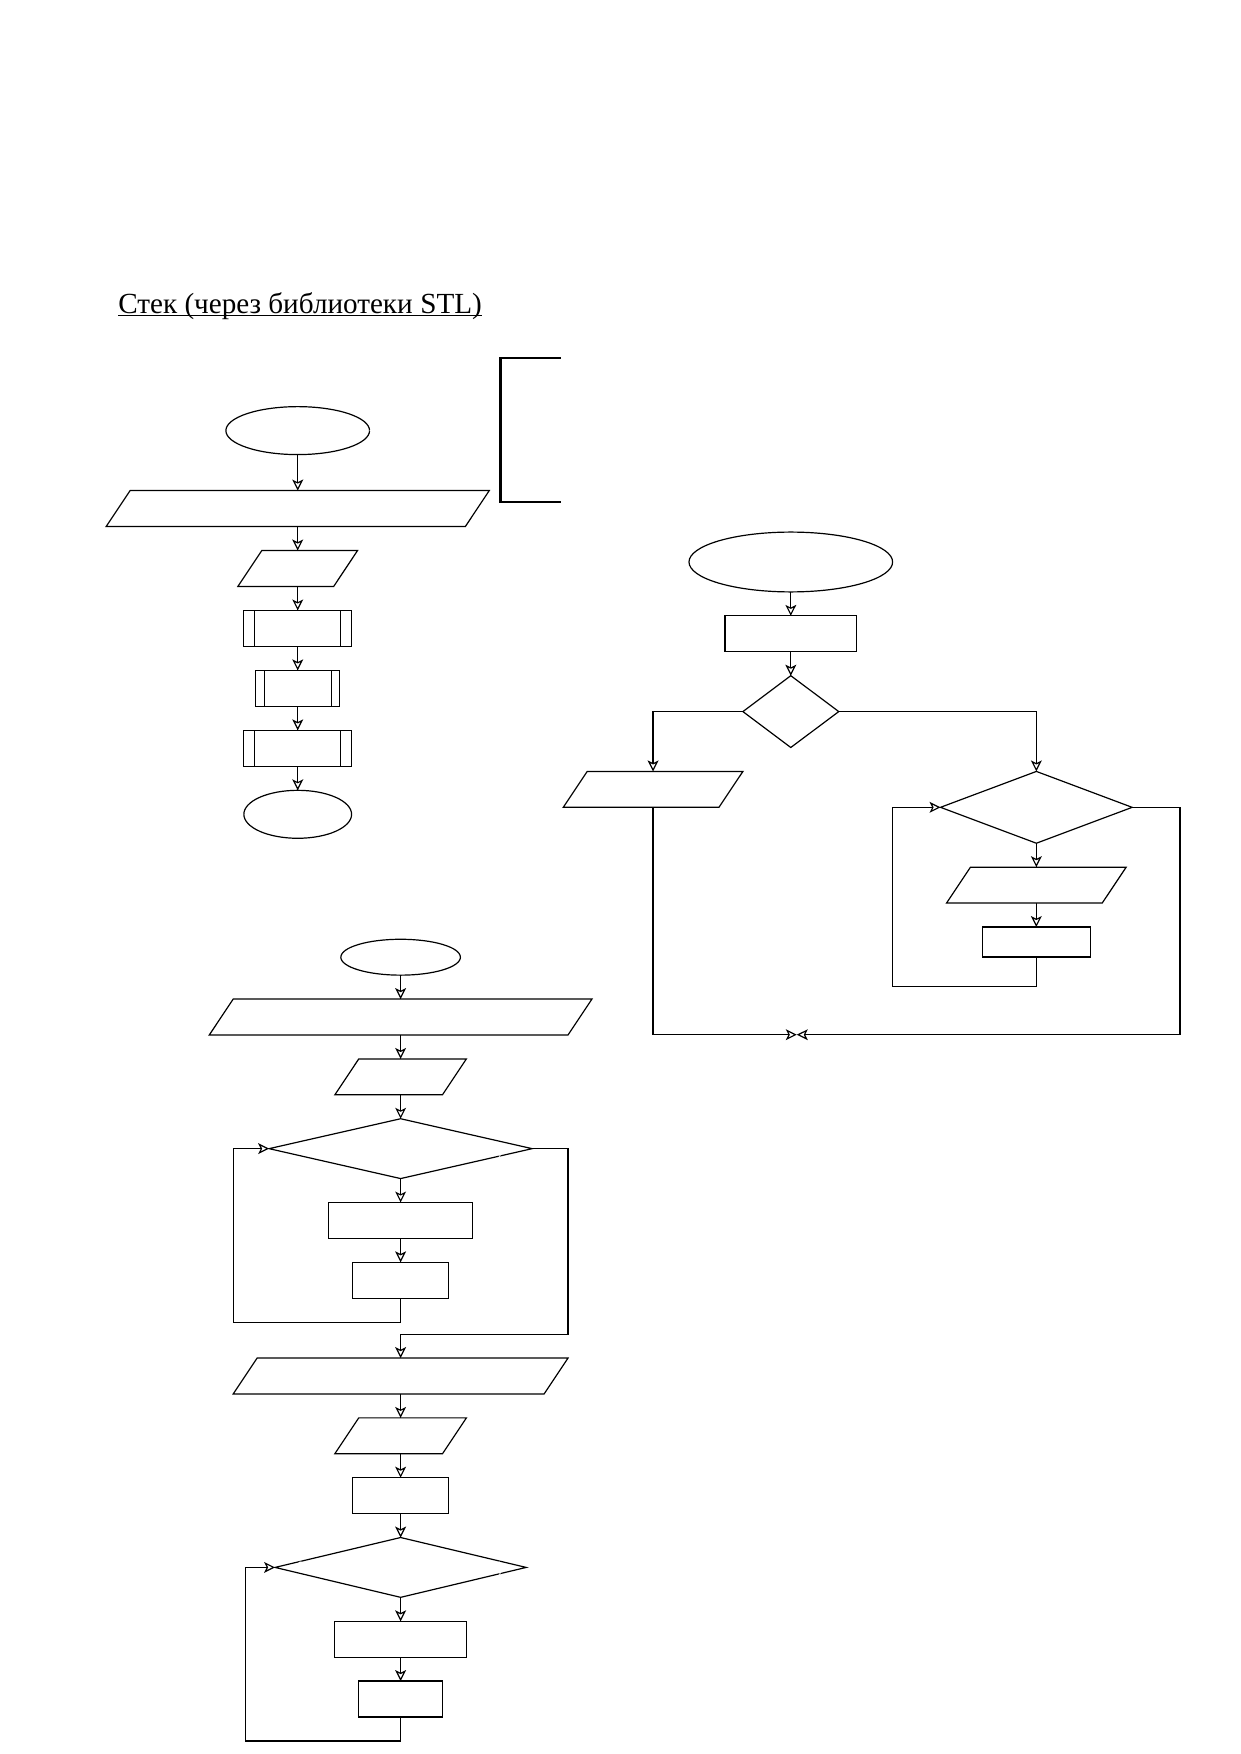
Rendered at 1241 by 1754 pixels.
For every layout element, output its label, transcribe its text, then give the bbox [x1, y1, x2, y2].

text Стек (через библиотеки STL) [118, 286, 1122, 319]
